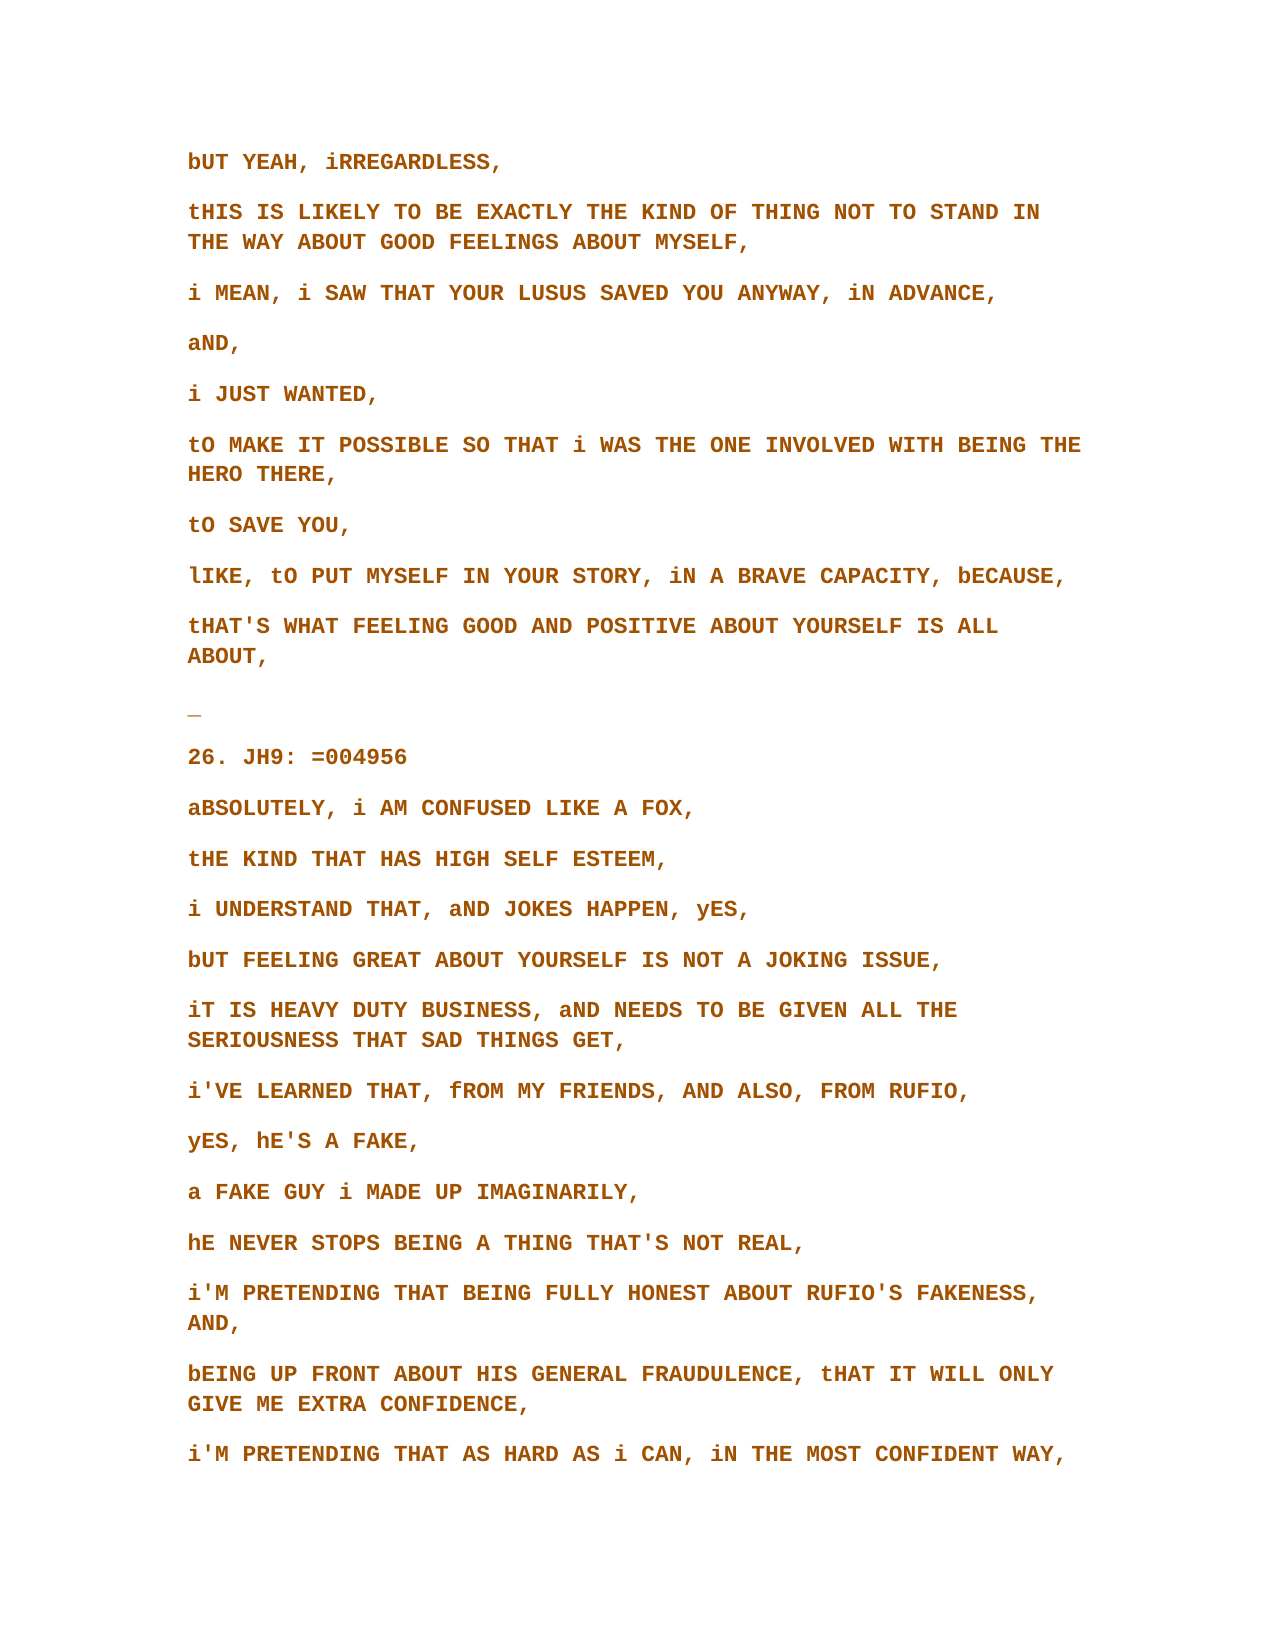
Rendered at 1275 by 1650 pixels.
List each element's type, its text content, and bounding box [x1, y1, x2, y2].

text bEING UP FRONT ABOUT HIS GENERAL FRAUDULENCE, tHAT IT WILL ONLY GIVE ME EXTRA CONFIDENCE, [187, 1362, 1087, 1418]
text _ [187, 695, 1087, 721]
text yES, hE'S A FAKE, [187, 1130, 1087, 1156]
text i'VE LEARNED THAT, fROM MY FRIENDS, AND ALSO, FROM RUFIO, [187, 1079, 1087, 1105]
text bUT FEELING GREAT ABOUT YOURSELF IS NOT A JOKING ISSUE, [187, 948, 1087, 974]
text i'M PRETENDING THAT AS HARD AS i CAN, iN THE MOST CONFIDENT WAY, [187, 1442, 1087, 1468]
text tO MAKE IT POSSIBLE SO THAT i WAS THE ONE INVOLVED WITH BEING THE HERO THERE, [187, 433, 1087, 489]
text i UNDERSTAND THAT, aND JOKES HAPPEN, yES, [187, 897, 1087, 923]
text i JUST WANTED, [187, 382, 1087, 408]
text iT IS HEAVY DUTY BUSINESS, aND NEEDS TO BE GIVEN ALL THE SERIOUSNESS THAT SAD THINGS GET, [187, 999, 1087, 1054]
text tHAT'S WHAT FEELING GOOD AND POSITIVE ABOUT YOURSELF IS ALL ABOUT, [187, 614, 1087, 670]
text aND, [187, 332, 1087, 358]
text i'M PRETENDING THAT BEING FULLY HONEST ABOUT RUFIO'S FAKENESS, AND, [187, 1282, 1087, 1337]
text i MEAN, i SAW THAT YOUR LUSUS SAVED YOU ANYWAY, iN ADVANCE, [187, 281, 1087, 307]
text bUT YEAH, iRREGARDLESS, [187, 150, 1087, 176]
text tO SAVE YOU, [187, 513, 1087, 539]
text lIKE, tO PUT MYSELF IN YOUR STORY, iN A BRAVE CAPACITY, bECAUSE, [187, 564, 1087, 590]
text aBSOLUTELY, i AM CONFUSED LIKE A FOX, [187, 796, 1087, 822]
text tHE KIND THAT HAS HIGH SELF ESTEEM, [187, 847, 1087, 873]
text 26. JH9: =004956 [187, 746, 1087, 772]
text hE NEVER STOPS BEING A THING THAT'S NOT REAL, [187, 1231, 1087, 1257]
text a FAKE GUY i MADE UP IMAGINARILY, [187, 1180, 1087, 1206]
text tHIS IS LIKELY TO BE EXACTLY THE KIND OF THING NOT TO STAND IN THE WAY ABOUT GOOD FEELINGS ABOUT MYSELF, [187, 201, 1087, 256]
